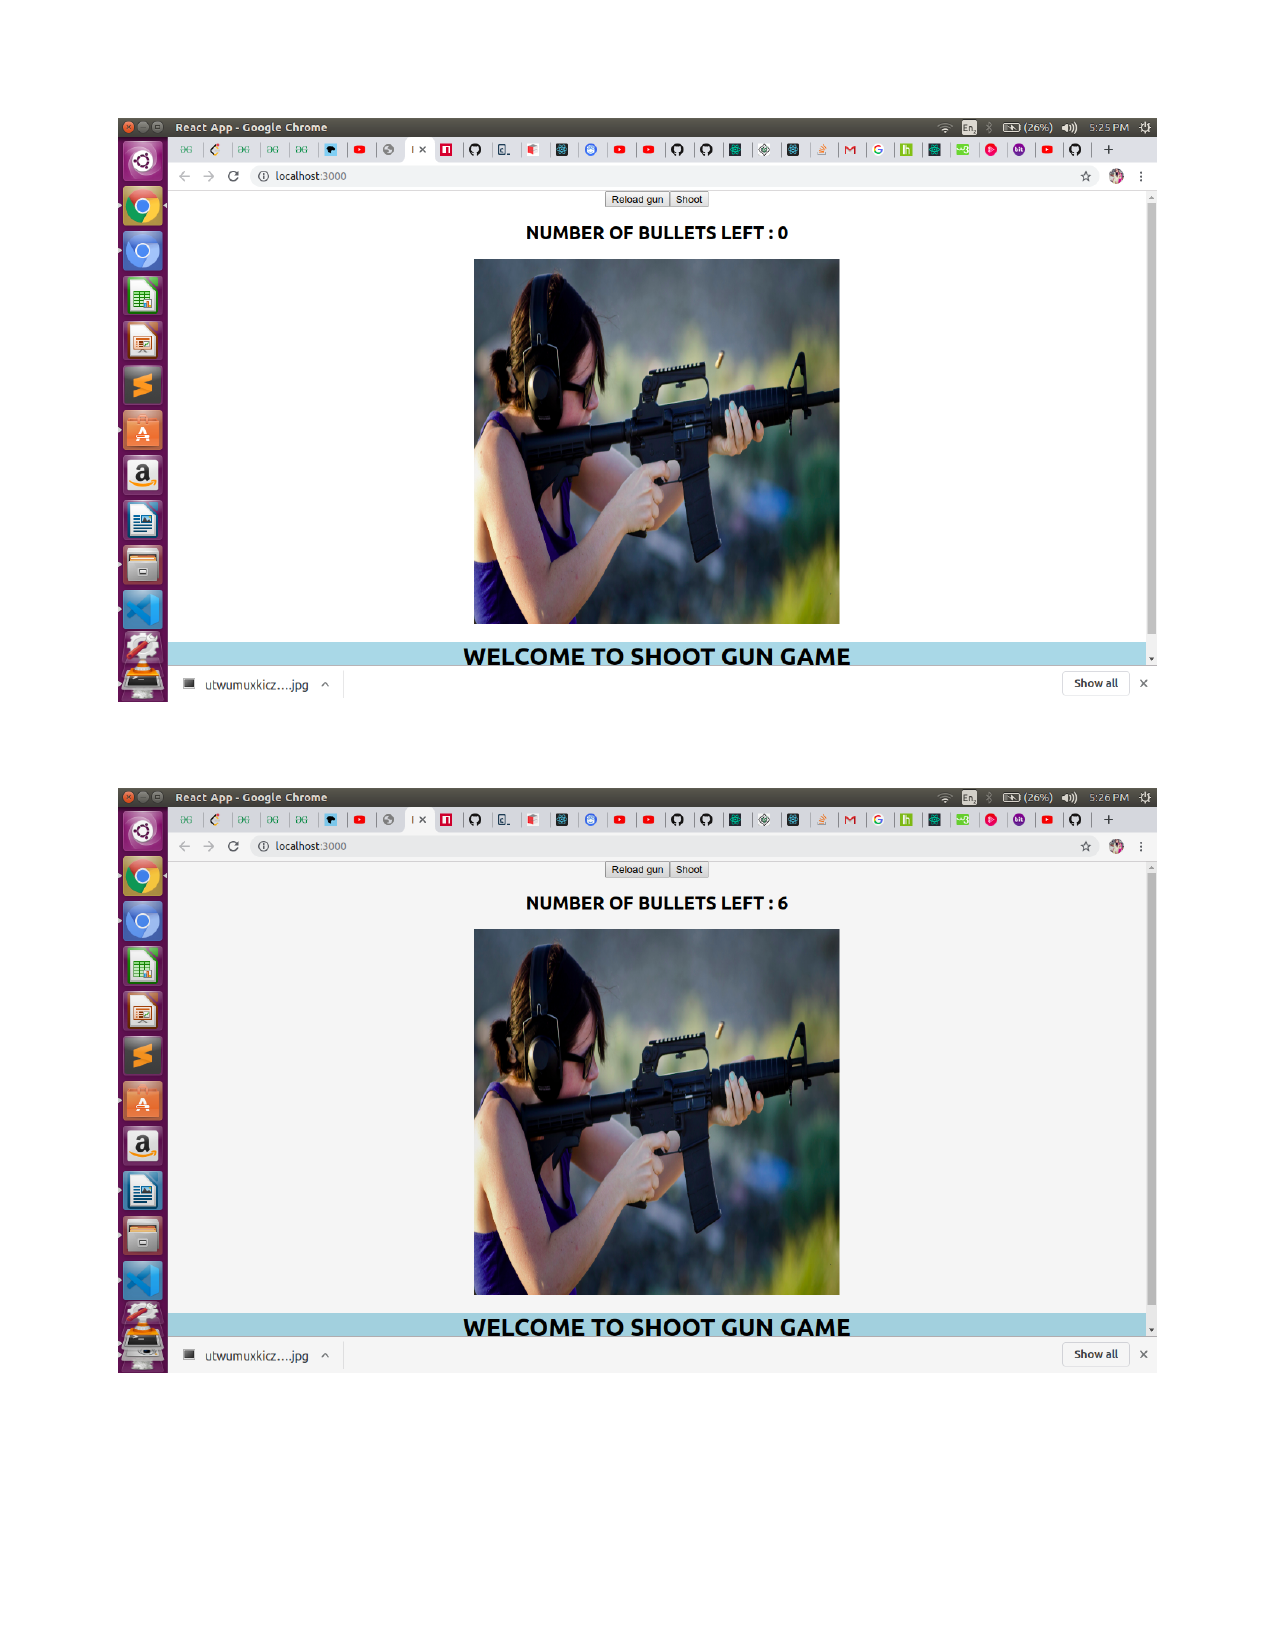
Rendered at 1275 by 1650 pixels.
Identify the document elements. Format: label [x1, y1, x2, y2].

picture [118, 118, 1157, 702]
picture [118, 788, 1157, 1373]
